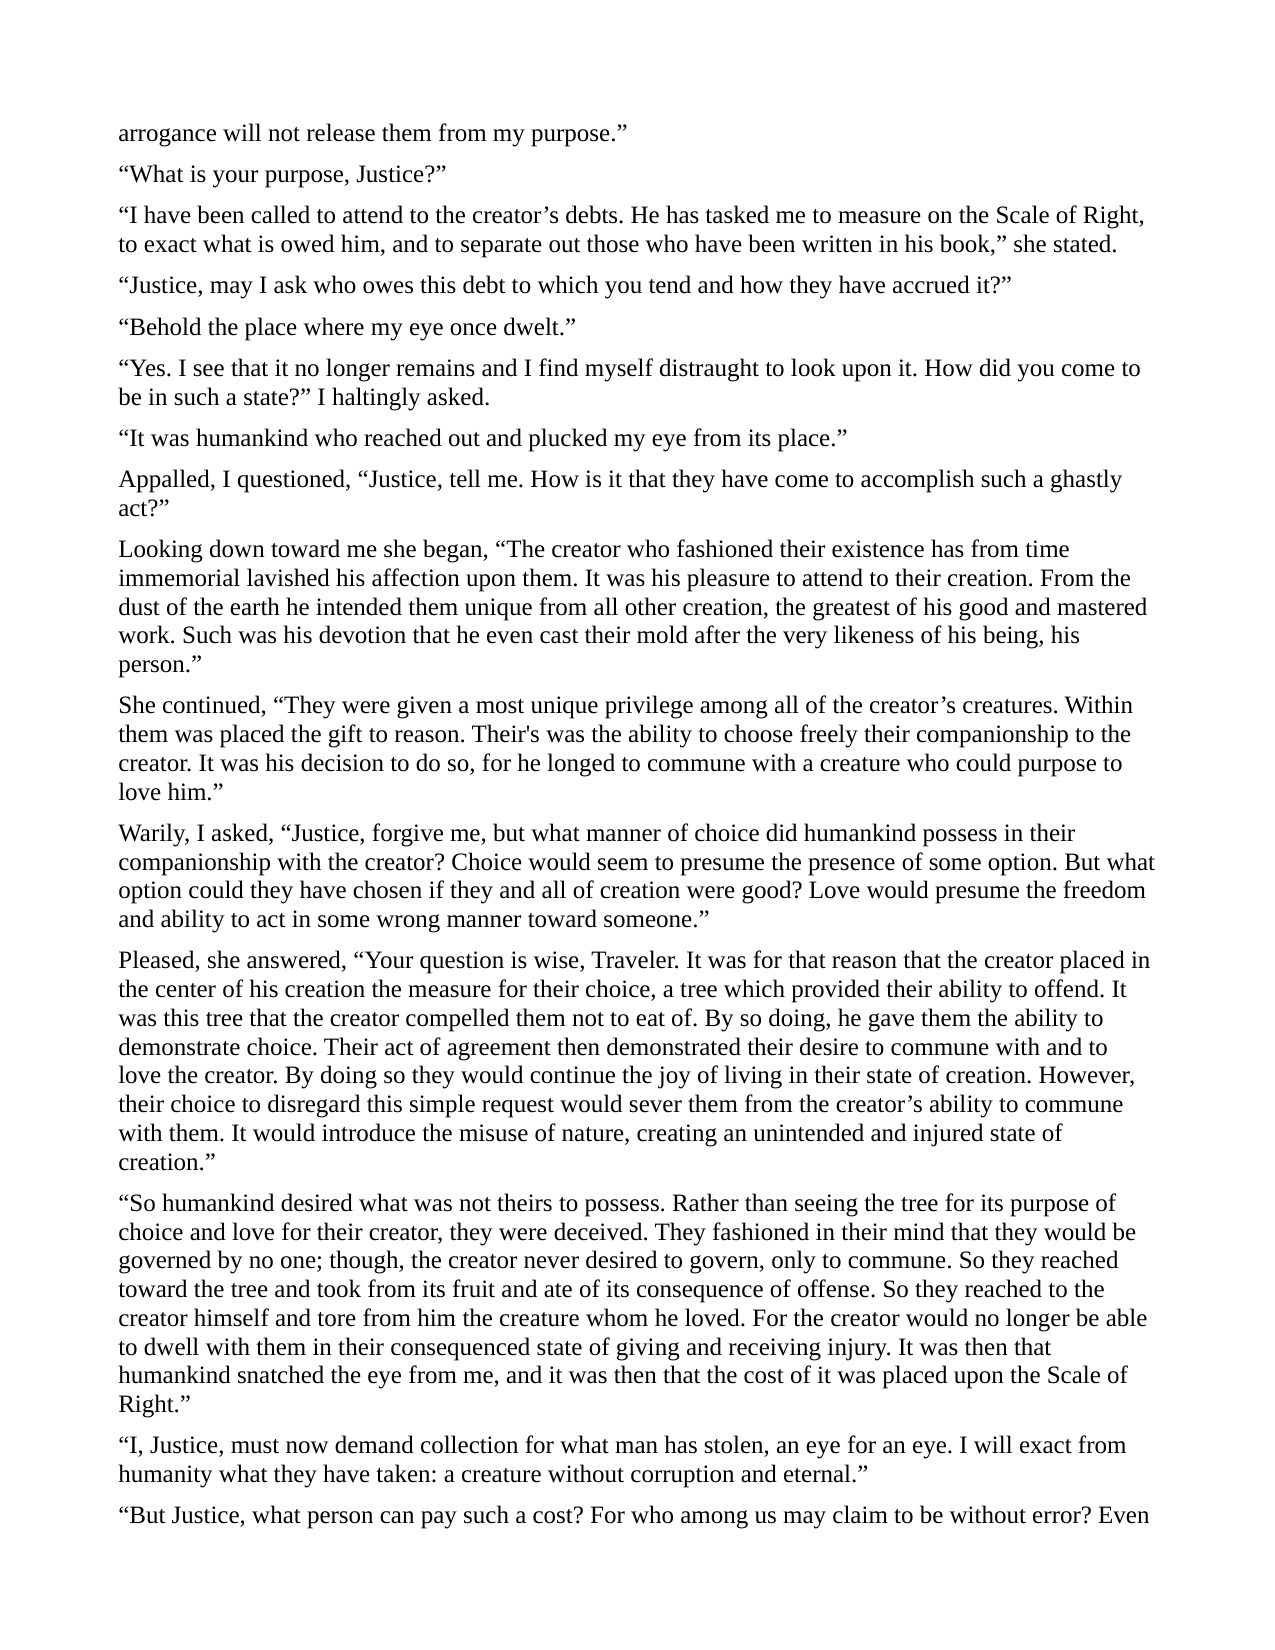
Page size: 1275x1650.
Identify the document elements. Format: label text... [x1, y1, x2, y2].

text “What is your purpose, Justice?” [118, 159, 1157, 188]
text “Yes. I see that it no longer remains and I find myself distraught to look upon it. How did you come to be in such a state?” I haltingly asked. [118, 353, 1157, 411]
text arrogance will not release them from my purpose.” [118, 118, 1157, 147]
text “Justice, may I ask who owes this debt to which you tend and how they have accrued it?” [118, 271, 1157, 299]
text Looking down toward me she began, “The creator who fashioned their existence has from time immemorial lavished his affection upon them. It was his pleasure to attend to their creation. From the dust of the earth he intended them unique from all other creation, the greatest of his good and mastered work. Such was his devotion that he even cast their mold after the very likeness of his being, his person.” [118, 534, 1157, 678]
text “So humankind desired what was not theirs to possess. Rather than seeing the tree for its purpose of choice and love for their creator, they were deceived. They fashioned in their mind that they would be governed by no one; though, the creator never desired to govern, only to commune. So they reached toward the tree and took from its fruit and ate of its consequence of offense. So they reached to the creator himself and tore from him the creature whom he loved. For the creator would no longer be able to dwell with them in their consequenced state of giving and receiving injury. It was then that humankind snatched the eye from me, and it was then that the cost of it was placed upon the Scale of Right.” [118, 1188, 1157, 1418]
text “It was humankind who reached out and plucked my eye from its place.” [118, 423, 1157, 452]
text Appalled, I questioned, “Justice, tell me. How is it that they have come to accomplish such a ghastly act?” [118, 464, 1157, 522]
text “I, Justice, must now demand collection for what man has stolen, an eye for an eye. I will exact from humanity what they have taken: a creature without corruption and eternal.” [118, 1431, 1157, 1488]
text Pleased, she answered, “Your question is wise, Traveler. It was for that reason that the creator placed in the center of his creation the measure for their choice, a tree which provided their ability to offend. It was this tree that the creator compelled them not to eat of. By so doing, he gave them the ability to demonstrate choice. Their act of agreement then demonstrated their desire to commune with and to love the creator. By doing so they would continue the joy of living in their state of creation. However, their choice to disregard this simple request would sever them from the creator’s ability to commune with them. It would introduce the misuse of nature, creating an unintended and injured state of creation.” [118, 946, 1157, 1176]
text She continued, “They were given a most unique privilege among all of the creator’s creatures. Within them was placed the gift to reason. Their's was the ability to choose freely their companionship to the creator. It was his decision to do so, for he longed to commune with a creature who could purpose to love him.” [118, 691, 1157, 806]
text Warily, I asked, “Justice, forgive me, but what manner of choice did humankind possess in their companionship with the creator? Choice would seem to presume the presence of some option. But what option could they have chosen if they and all of creation were good? Love would presume the freedom and ability to act in some wrong manner toward someone.” [118, 818, 1157, 933]
text “Behold the place where my eye once dwelt.” [118, 312, 1157, 341]
text “But Justice, what person can pay such a cost? For who among us may claim to be without error? Even [118, 1501, 1157, 1529]
text “I have been called to attend to the creator’s debts. He has tasked me to measure on the Scale of Right, to exact what is owed him, and to separate out those who have been written in his book,” she stated. [118, 201, 1157, 258]
